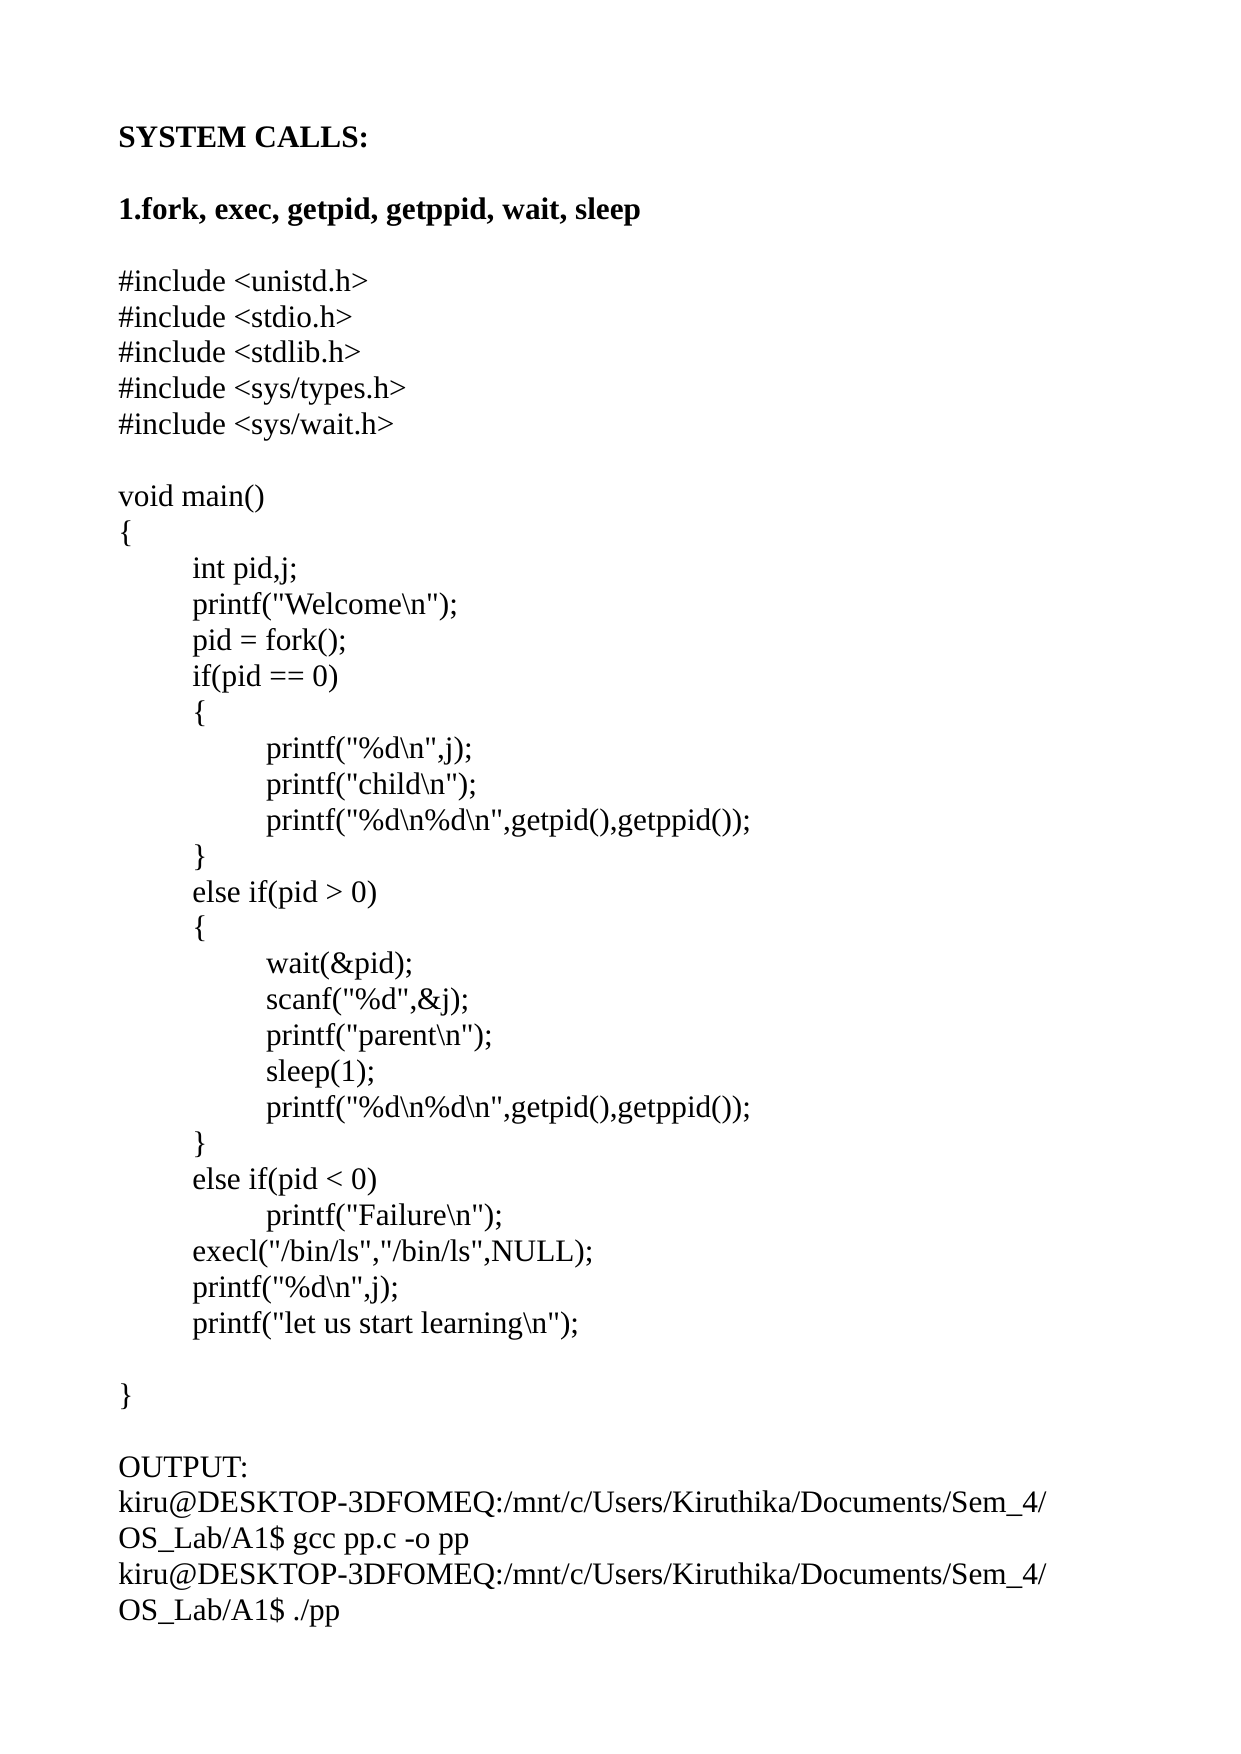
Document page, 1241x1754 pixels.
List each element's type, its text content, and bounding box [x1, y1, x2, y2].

text execl("/bin/ls","/bin/ls",NULL); [118, 1232, 1122, 1268]
text } [118, 837, 1122, 873]
text { [118, 693, 1122, 729]
text { [118, 513, 1122, 549]
text kiru@DESKTOP-3DFOMEQ:/mnt/c/Users/Kiruthika/Documents/Sem_4/OS_Lab/A1$ gcc pp.c -o pp [118, 1484, 1122, 1556]
text void main() [118, 477, 1122, 513]
text printf("%d\n%d\n",getpid(),getppid()); [118, 1088, 1122, 1124]
text wait(&pid); [118, 945, 1122, 981]
text printf("%d\n",j); [118, 1268, 1122, 1304]
text pid = fork(); [118, 621, 1122, 657]
text #include <sys/wait.h> [118, 406, 1122, 442]
text printf("child\n"); [118, 765, 1122, 801]
text printf("let us start learning\n"); [118, 1304, 1122, 1340]
text #include <stdio.h> [118, 298, 1122, 334]
text printf("Welcome\n"); [118, 585, 1122, 621]
text printf("%d\n%d\n",getpid(),getppid()); [118, 801, 1122, 837]
text #include <unistd.h> [118, 226, 1122, 298]
text } [118, 1376, 1122, 1412]
text int pid,j; [118, 549, 1122, 585]
text scanf("%d",&j); [118, 981, 1122, 1017]
text SYSTEM CALLS: [118, 118, 1122, 154]
text printf("parent\n"); [118, 1017, 1122, 1052]
text else if(pid > 0) [118, 873, 1122, 909]
text 1.fork, exec, getpid, getppid, wait, sleep [118, 190, 1122, 226]
text OUTPUT: [118, 1448, 1122, 1484]
text } [118, 1124, 1122, 1160]
text printf("Failure\n"); [118, 1196, 1122, 1232]
text sleep(1); [118, 1052, 1122, 1088]
text #include <stdlib.h> [118, 334, 1122, 370]
text kiru@DESKTOP-3DFOMEQ:/mnt/c/Users/Kiruthika/Documents/Sem_4/OS_Lab/A1$ ./pp [118, 1556, 1122, 1627]
text else if(pid < 0) [118, 1160, 1122, 1196]
text printf("%d\n",j); [118, 729, 1122, 765]
text #include <sys/types.h> [118, 370, 1122, 406]
text if(pid == 0) [118, 657, 1122, 693]
text { [118, 909, 1122, 945]
